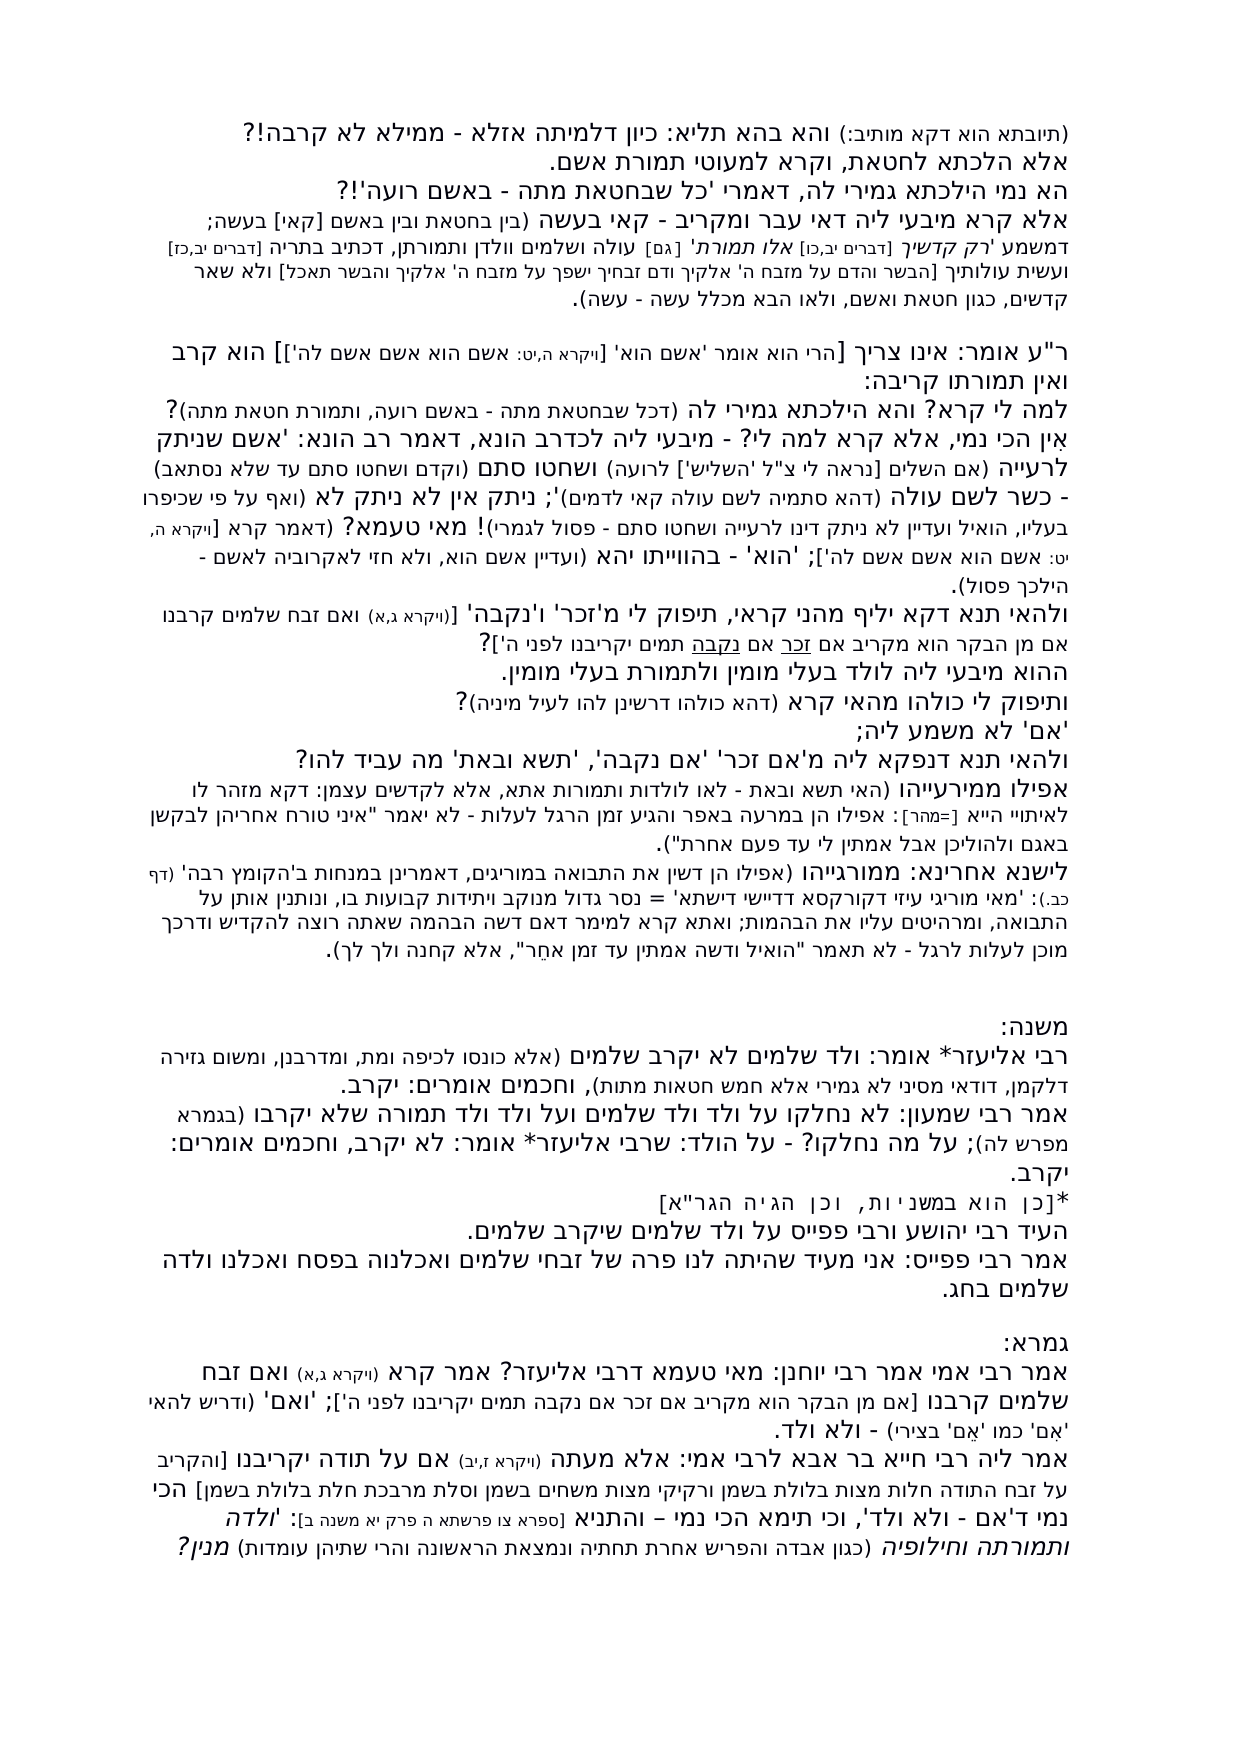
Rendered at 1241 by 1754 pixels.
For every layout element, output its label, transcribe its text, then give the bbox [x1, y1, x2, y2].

text ולהאי תנא דקא יליף מהני קראי, תיפוק לי מ'זכר' ו'נקבה' [(ויקרא ג,א) ואם זבח שלמים קרבנו אם מן הבקר הוא מקריב אם זכר אם נקבה תמים יקריבנו לפני ה']? [142, 599, 1069, 657]
text 'אם' לא משמע ליה; [142, 716, 1069, 745]
text העיד רבי יהושע ורבי פפייס על ולד שלמים שיקרב שלמים. [142, 1216, 1069, 1246]
text רבי אליעזר* אומר: ולד שלמים לא יקרב שלמים (אלא כונסו לכיפה ומת, ומדרבנן, ומשום גזירה דלקמן, דודאי מסיני לא גמירי אלא חמש חטאות מתות), וחכמים אומרים: יקרב. [142, 1041, 1069, 1099]
text אמר רבי אמי אמר רבי יוחנן: מאי טעמא דרבי אליעזר? אמר קרא (ויקרא ג,א) ואם זבח שלמים קרבנו [אם מן הבקר הוא מקריב אם זכר אם נקבה תמים יקריבנו לפני ה']; 'ואם' (ודריש להאי 'אִם' כמו 'אֵם' בצירי) - ולא ולד. [142, 1357, 1069, 1444]
text ר"ע אומר: אינו צריך [הרי הוא אומר 'אשם הוא' [ויקרא ה,יט: אשם הוא אשם אשם לה']] הוא קרב ואין תמורתו קריבה: [142, 337, 1069, 395]
text אמר רבי פפייס: אני מעיד שהיתה לנו פרה של זבחי שלמים ואכלנוה בפסח ואכלנו ולדה שלמים בחג. [142, 1246, 1069, 1304]
text גמרא: [142, 1328, 1069, 1357]
text משנה: [142, 1012, 1069, 1041]
text *[כן הוא במשניות, וכן הגיה הגר"א] [142, 1187, 1069, 1216]
text למה לי קרא? והא הילכתא גמירי לה (דכל שבחטאת מתה - באשם רועה, ותמורת חטאת מתה)? [142, 395, 1069, 424]
text ההוא מיבעי ליה לולד בעלי מומין ולתמורת בעלי מומין. [142, 657, 1069, 687]
text אמר ליה רבי חייא בר אבא לרבי אמי: אלא מעתה (ויקרא ז,יב) אם על תודה יקריבנו [והקריב על זבח התודה חלות מצות בלולת בשמן ורקיקי מצות משחים בשמן וסלת מרבכת חלת בלולת בשמן] הכי נמי ד'אם - ולא ולד', וכי תימא הכי נמי – והתניא [ספרא צו פרשתא ה פרק יא משנה ב]: 'ולדה ותמורתה וחילופיה (כגון אבדה והפריש אחרת תחתיה ונמצאת הראשונה והרי שתיהן עומדות) מנין? [142, 1444, 1069, 1561]
text אמר רבי שמעון: לא נחלקו על ולד ולד שלמים ועל ולד ולד תמורה שלא יקרבו (בגמרא מפרש לה); על מה נחלקו? - על הולד: שרבי אליעזר* אומר: לא יקרב, וחכמים אומרים: יקרב. [142, 1099, 1069, 1187]
text אלא הלכתא לחטאת, וקרא למעוטי תמורת אשם. [142, 147, 1069, 176]
text הא נמי הילכתא גמירי לה, דאמרי 'כל שבחטאת מתה - באשם רועה'!? [142, 176, 1069, 206]
text אלא קרא מיבעי ליה דאי עבר ומקריב - קאי בעשה (בין בחטאת ובין באשם [קאי] בעשה; דמשמע 'רק קדשיך [דברים יב,כו] אלו תמורת' [גם] עולה ושלמים וולדן ותמורתן, דכתיב בתריה [דברים יב,כז] ועשית עולותיך [הבשר והדם על מזבח ה' אלקיך ודם זבחיך ישפך על מזבח ה' אלקיך והבשר תאכל] ולא שאר קדשים, כגון חטאת ואשם, ולאו הבא מכלל עשה - עשה). [142, 206, 1069, 313]
text ולהאי תנא דנפקא ליה מ'אם זכר' 'אם נקבה', 'תשא ובאת' מה עביד להו? [142, 745, 1069, 774]
text אפילו ממירעייהו (האי תשא ובאת - לאו לולדות ותמורות אתא, אלא לקדשים עצמן: דקא מזהר לו לאיתויי הייא [=מהר]: אפילו הן במרעה באפר והגיע זמן הרגל לעלות - לא יאמר "איני טורח אחריהן לבקשן באגם ולהוליכן אבל אמתין לי עד פעם אחרת"). [142, 774, 1069, 857]
text אִין הכי נמי, אלא קרא למה לי? - מיבעי ליה לכדרב הונא, דאמר רב הונא: 'אשם שניתק לרעייה (אם השלים [נראה לי צ"ל 'השליש'] לרועה) ושחטו סתם (וקדם ושחטו סתם עד שלא נסתאב) - כשר לשם עולה (דהא סתמיה לשם עולה קאי לדמים)'; ניתק אין לא ניתק לא (ואף על פי שכיפרו בעליו, הואיל ועדיין לא ניתק דינו לרעייה ושחטו סתם - פסול לגמרי)! מאי טעמא? (דאמר קרא [ויקרא ה,יט: אשם הוא אשם אשם לה']; 'הוא' - בהווייתו יהא (ועדיין אשם הוא, ולא חזי לאקרוביה לאשם - הילכך פסול). [142, 424, 1069, 599]
text (תיובתא הוא דקא מותיב:) והא בהא תליא: כיון דלמיתה אזלא - ממילא לא קרבה!? [142, 118, 1069, 147]
text ותיפוק לי כולהו מהאי קרא (דהא כולהו דרשינן להו לעיל מיניה)? [142, 687, 1069, 716]
text לישנא אחרינא: ממורגייהו (אפילו הן דשין את התבואה במוריגים, דאמרינן במנחות ב'הקומץ רבה' (דף כב.): 'מאי מוריגי עיזי דקורקסא דדיישי דישתא' = נסר גדול מנוקב ויתידות קבועות בו, ונותנין אותן על התבואה, ומרהיטים עליו את הבהמות; ואתא קרא למימר דאם דשה הבהמה שאתה רוצה להקדיש ודרכך מוכן לעלות לרגל - לא תאמר "הואיל ודשה אמתין עד זמן אחֵר", אלא קחנה ולך לך). [142, 857, 1069, 964]
